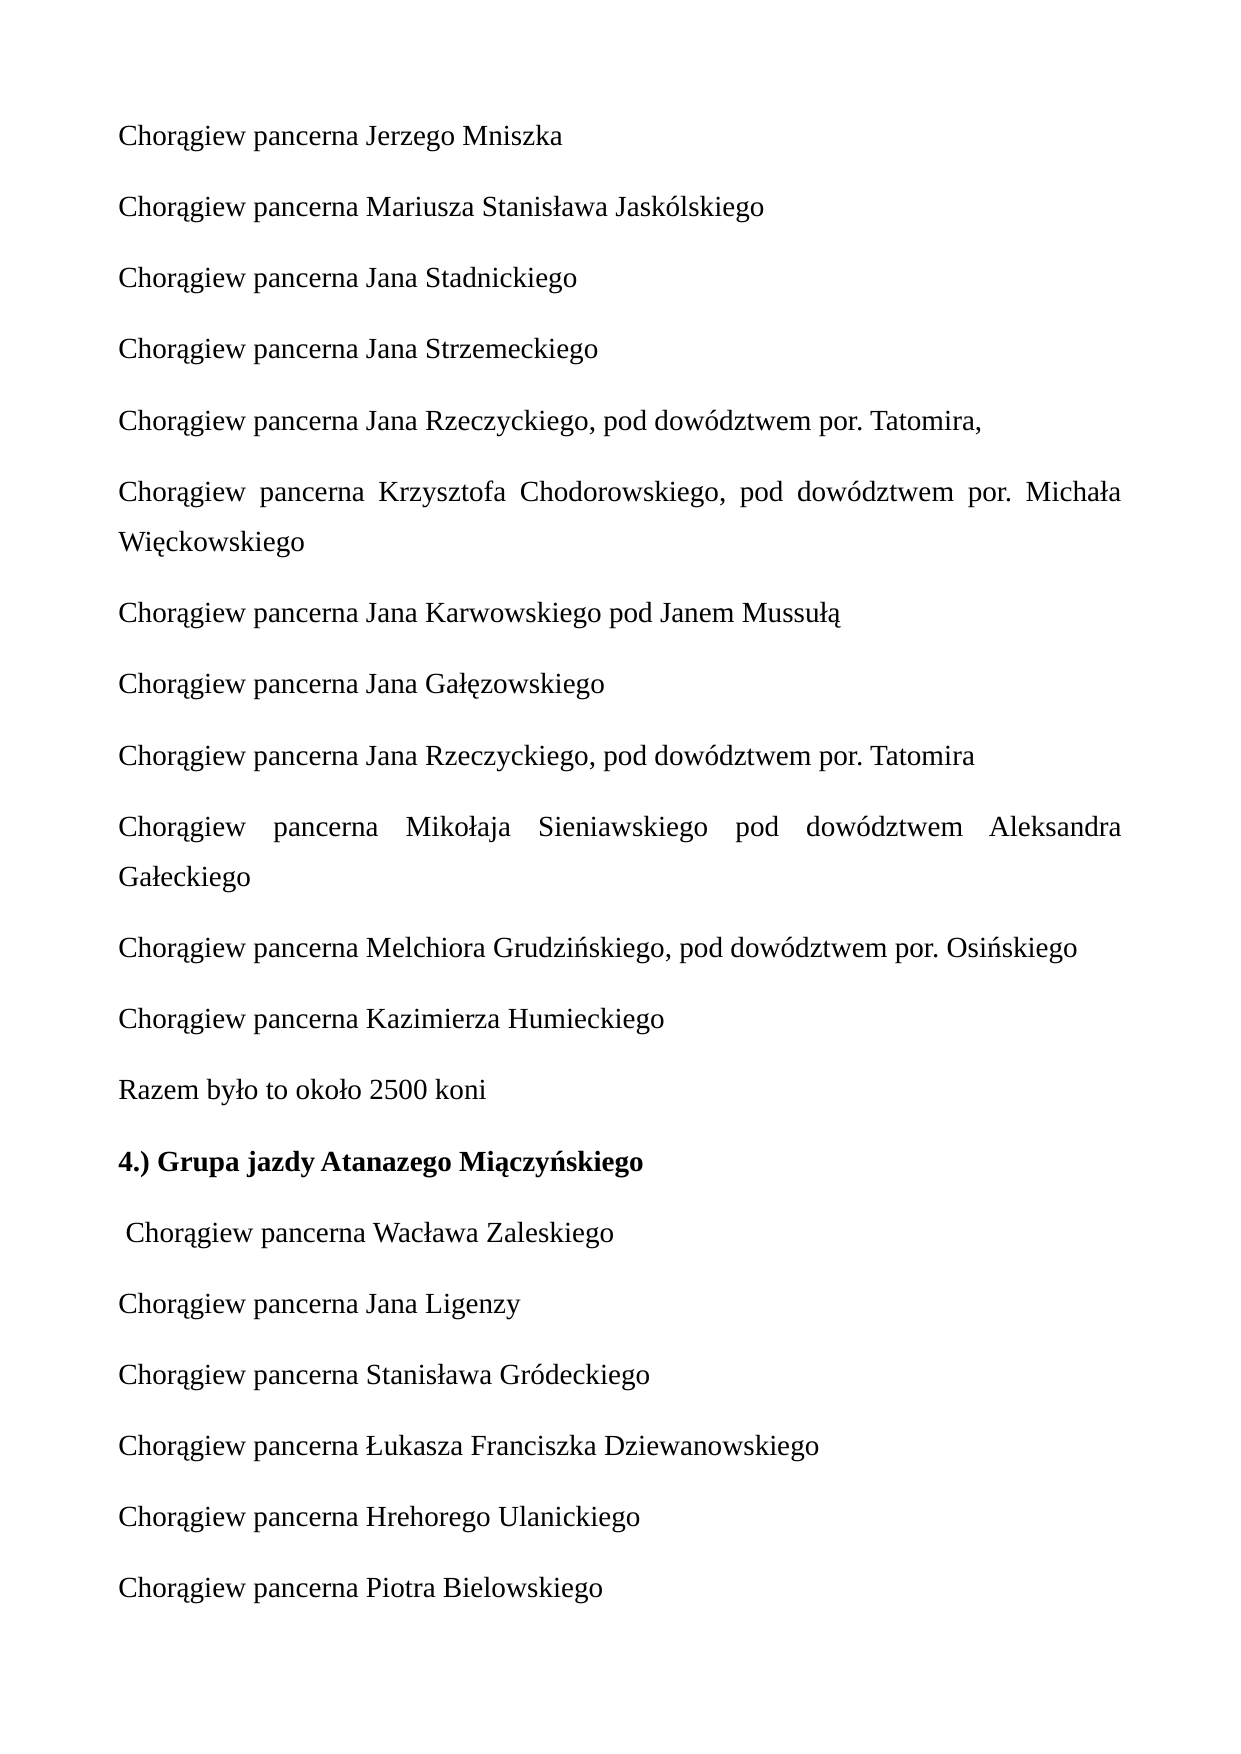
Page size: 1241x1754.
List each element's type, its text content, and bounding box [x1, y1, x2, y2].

text Chorągiew pancerna Jana Rzeczyckiego, pod dowództwem por. Tatomira [118, 738, 1122, 771]
text Chorągiew pancerna Jana Ligenzy [118, 1286, 1122, 1319]
text Chorągiew pancerna Piotra Bielowskiego [118, 1571, 1122, 1604]
text Chorągiew pancerna Jana Stadnickiego [118, 260, 1122, 294]
text Chorągiew pancerna Jana Karwowskiego pod Janem Mussułą [118, 595, 1122, 629]
text Chorągiew pancerna Łukasza Franciszka Dziewanowskiego [118, 1428, 1122, 1462]
text Chorągiew pancerna Wacława Zaleskiego [118, 1215, 1122, 1248]
text Chorągiew pancerna Mikołaja Sieniawskiego pod dowództwem Aleksandra Gałeckiego [118, 809, 1122, 893]
text Chorągiew pancerna Mariusza Stanisława Jaskólskiego [118, 189, 1122, 223]
text Chorągiew pancerna Melchiora Grudzińskiego, pod dowództwem por. Osińskiego [118, 930, 1122, 964]
text Chorągiew pancerna Jana Rzeczyckiego, pod dowództwem por. Tatomira, [118, 403, 1122, 436]
text Chorągiew pancerna Krzysztofa Chodorowskiego, pod dowództwem por. Michała Więckowskiego [118, 474, 1122, 558]
text Chorągiew pancerna Kazimierza Humieckiego [118, 1001, 1122, 1035]
text Chorągiew pancerna Jana Strzemeckiego [118, 332, 1122, 365]
text Chorągiew pancerna Hrehorego Ulanickiego [118, 1499, 1122, 1533]
text Chorągiew pancerna Stanisława Gródeckiego [118, 1357, 1122, 1391]
text Chorągiew pancerna Jerzego Mniszka [118, 118, 1122, 152]
text Chorągiew pancerna Jana Gałęzowskiego [118, 666, 1122, 700]
text Razem było to około 2500 koni [118, 1072, 1122, 1106]
text 4.) Grupa jazdy Atanazego Miączyńskiego [118, 1144, 1122, 1177]
